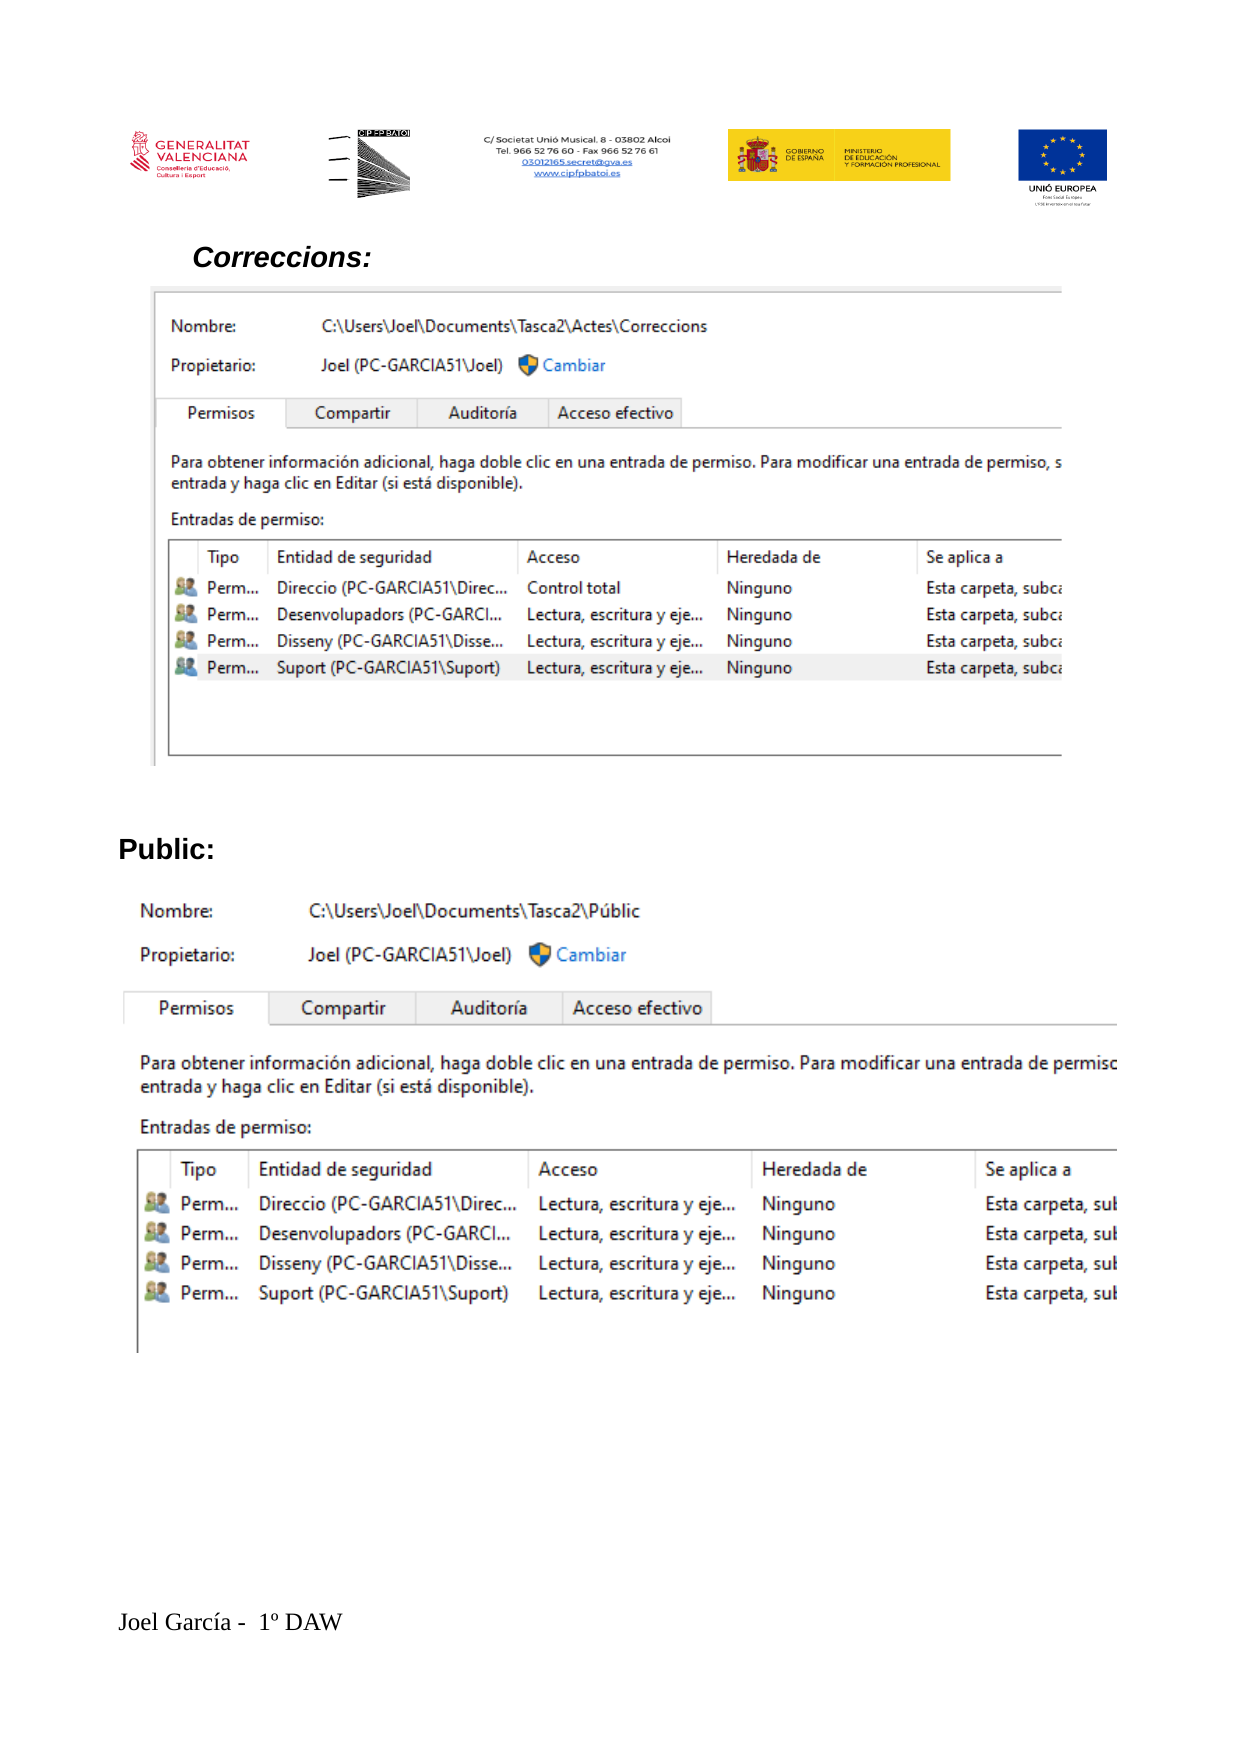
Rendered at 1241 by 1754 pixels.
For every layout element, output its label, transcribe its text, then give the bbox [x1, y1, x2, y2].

picture [150, 286, 1062, 766]
subtitle Correccions: [118, 240, 1122, 274]
picture [118, 118, 1118, 209]
subtitle Public: [118, 832, 1122, 865]
picture [123, 877, 1117, 1353]
